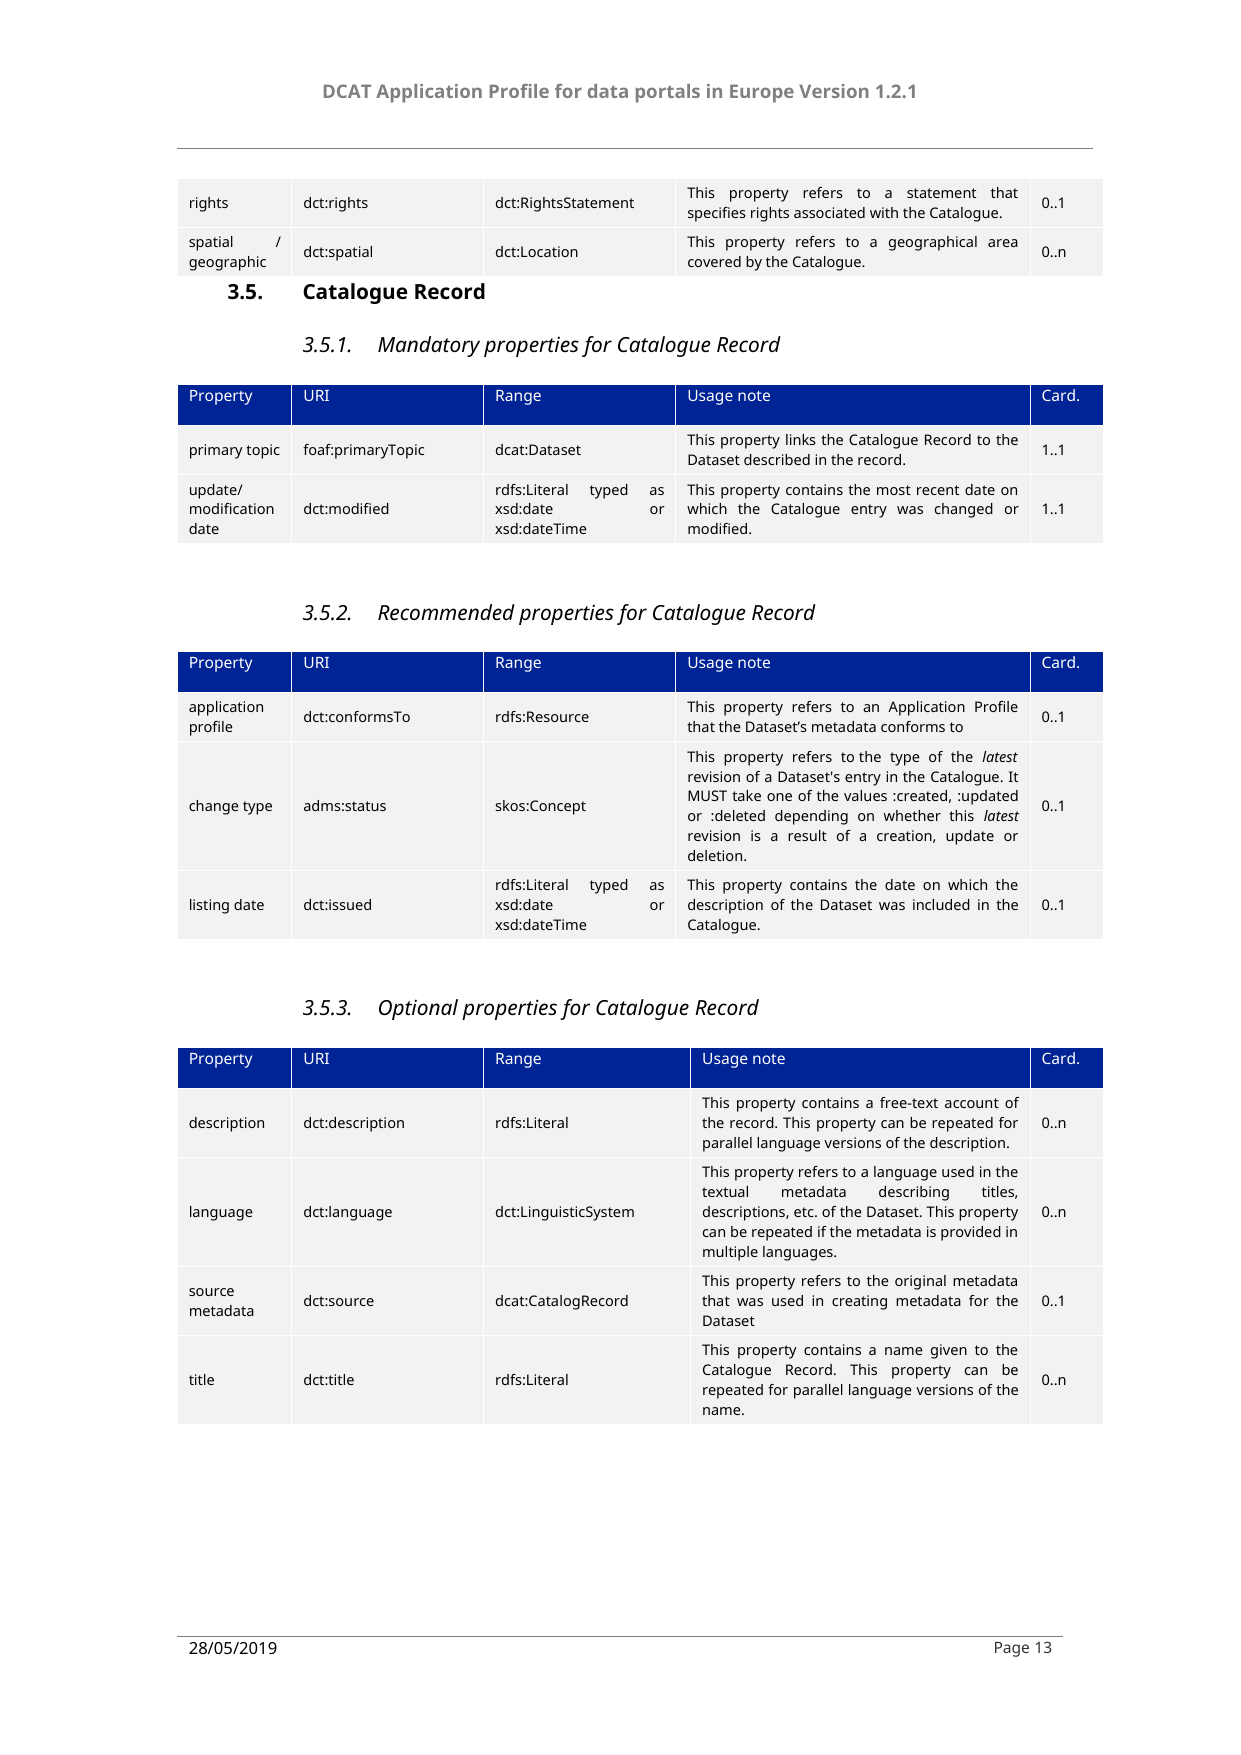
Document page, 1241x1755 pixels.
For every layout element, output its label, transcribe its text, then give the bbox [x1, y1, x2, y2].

table_header Card. [1031, 652, 1103, 692]
table_cell This property refers to an Application Profile that the Dataset’s metadata conforms to [676, 693, 1030, 741]
table_header URI [292, 1048, 483, 1088]
table_cell dct:issued [292, 871, 483, 939]
table_cell rights [178, 179, 291, 227]
table_cell 1..1 [1031, 426, 1103, 474]
table_cell dct:description [292, 1089, 483, 1157]
table_cell This property contains the most recent date on which the Catalogue entry was changed or modified. [676, 475, 1030, 543]
table_cell update/ modification date [178, 475, 291, 543]
table_header Property [178, 385, 291, 425]
table_cell dct:title [292, 1336, 483, 1424]
table_header Range [484, 652, 675, 692]
table_header Property [178, 1048, 291, 1088]
subtitle Recommended properties for Catalogue Record [302, 598, 1063, 626]
table_header Card. [1031, 1048, 1103, 1088]
subtitle Mandatory properties for Catalogue Record [302, 330, 1063, 359]
table_cell dcat:Dataset [484, 426, 675, 474]
table_header Card. [1031, 385, 1103, 425]
table_header Usage note [676, 652, 1030, 692]
table_cell primary topic [178, 426, 291, 474]
table_cell 0..1 [1031, 1267, 1103, 1335]
table_cell This property refers to a geographical area covered by the Catalogue. [676, 228, 1030, 276]
table_cell 0..n [1031, 228, 1103, 276]
subtitle Optional properties for Catalogue Record [302, 993, 1063, 1022]
table_cell dct:source [292, 1267, 483, 1335]
table_cell This property contains a free-text account of the record. This property can be repeated for parallel language versions of the description. [691, 1089, 1030, 1157]
table_cell dct:spatial [292, 228, 483, 276]
table_header Property [178, 652, 291, 692]
table_cell This property refers to a language used in the textual metadata describing titles, descriptions, etc. of the Dataset. This property can be repeated if the metadata is provided in multiple languages. [691, 1158, 1030, 1266]
table_cell 0..1 [1031, 871, 1103, 939]
table_cell description [178, 1089, 291, 1157]
table_cell rdfs:Literal [484, 1336, 690, 1424]
table_header URI [292, 385, 483, 425]
table_cell dcat:CatalogRecord [484, 1267, 690, 1335]
subtitle Catalogue Record [227, 277, 1063, 305]
table_cell This property links the Catalogue Record to the Dataset described in the record. [676, 426, 1030, 474]
table_cell This property contains the date on which the description of the Dataset was included in the Catalogue. [676, 871, 1030, 939]
table_cell 0..1 [1031, 693, 1103, 741]
table_cell 0..n [1031, 1336, 1103, 1424]
table_cell application profile [178, 693, 291, 741]
table_cell skos:Concept [484, 742, 675, 870]
table_cell dct:modified [292, 475, 483, 543]
table_cell dct:language [292, 1158, 483, 1266]
table_cell listing date [178, 871, 291, 939]
table_cell 0..n [1031, 1158, 1103, 1266]
table_cell adms:status [292, 742, 483, 870]
table_header Range [484, 385, 675, 425]
table_cell This property refers to a statement that specifies rights associated with the Catalogue. [676, 179, 1030, 227]
table_cell This property contains a name given to the Catalogue Record. This property can be repeated for parallel language versions of the name. [691, 1336, 1030, 1424]
table_cell This property refers to the original metadata that was used in creating metadata for the Dataset [691, 1267, 1030, 1335]
table_cell dct:Location [484, 228, 675, 276]
table_cell change type [178, 742, 291, 870]
table_cell spatial / geographic [178, 228, 291, 276]
table_cell language [178, 1158, 291, 1266]
table_cell foaf:primaryTopic [292, 426, 483, 474]
table_header Usage note [676, 385, 1030, 425]
table_header URI [292, 652, 483, 692]
table_cell 1..1 [1031, 475, 1103, 543]
table_cell 0..n [1031, 1089, 1103, 1157]
table_cell dct:RightsStatement [484, 179, 675, 227]
table_cell dct:rights [292, 179, 483, 227]
table_header Usage note [691, 1048, 1030, 1088]
table_cell dct:conformsTo [292, 693, 483, 741]
table_cell dct:LinguisticSystem [484, 1158, 690, 1266]
table_cell rdfs:Resource [484, 693, 675, 741]
table_cell rdfs:Literal [484, 1089, 690, 1157]
table_header Range [484, 1048, 690, 1088]
table_cell 0..1 [1031, 742, 1103, 870]
table_cell rdfs:Literal typed as xsd:date or xsd:dateTime [484, 475, 675, 543]
table_cell rdfs:Literal typed as xsd:date or xsd:dateTime [484, 871, 675, 939]
table_cell 0..1 [1031, 179, 1103, 227]
table_cell This property refers to the type of the latest revision of a Dataset's entry in the Catalogue. It MUST take one of the values :created, :updated or :deleted depending on whether this latest revision is a result of a creation, update or deletion. [676, 742, 1030, 870]
table_cell title [178, 1336, 291, 1424]
table_cell source metadata [178, 1267, 291, 1335]
